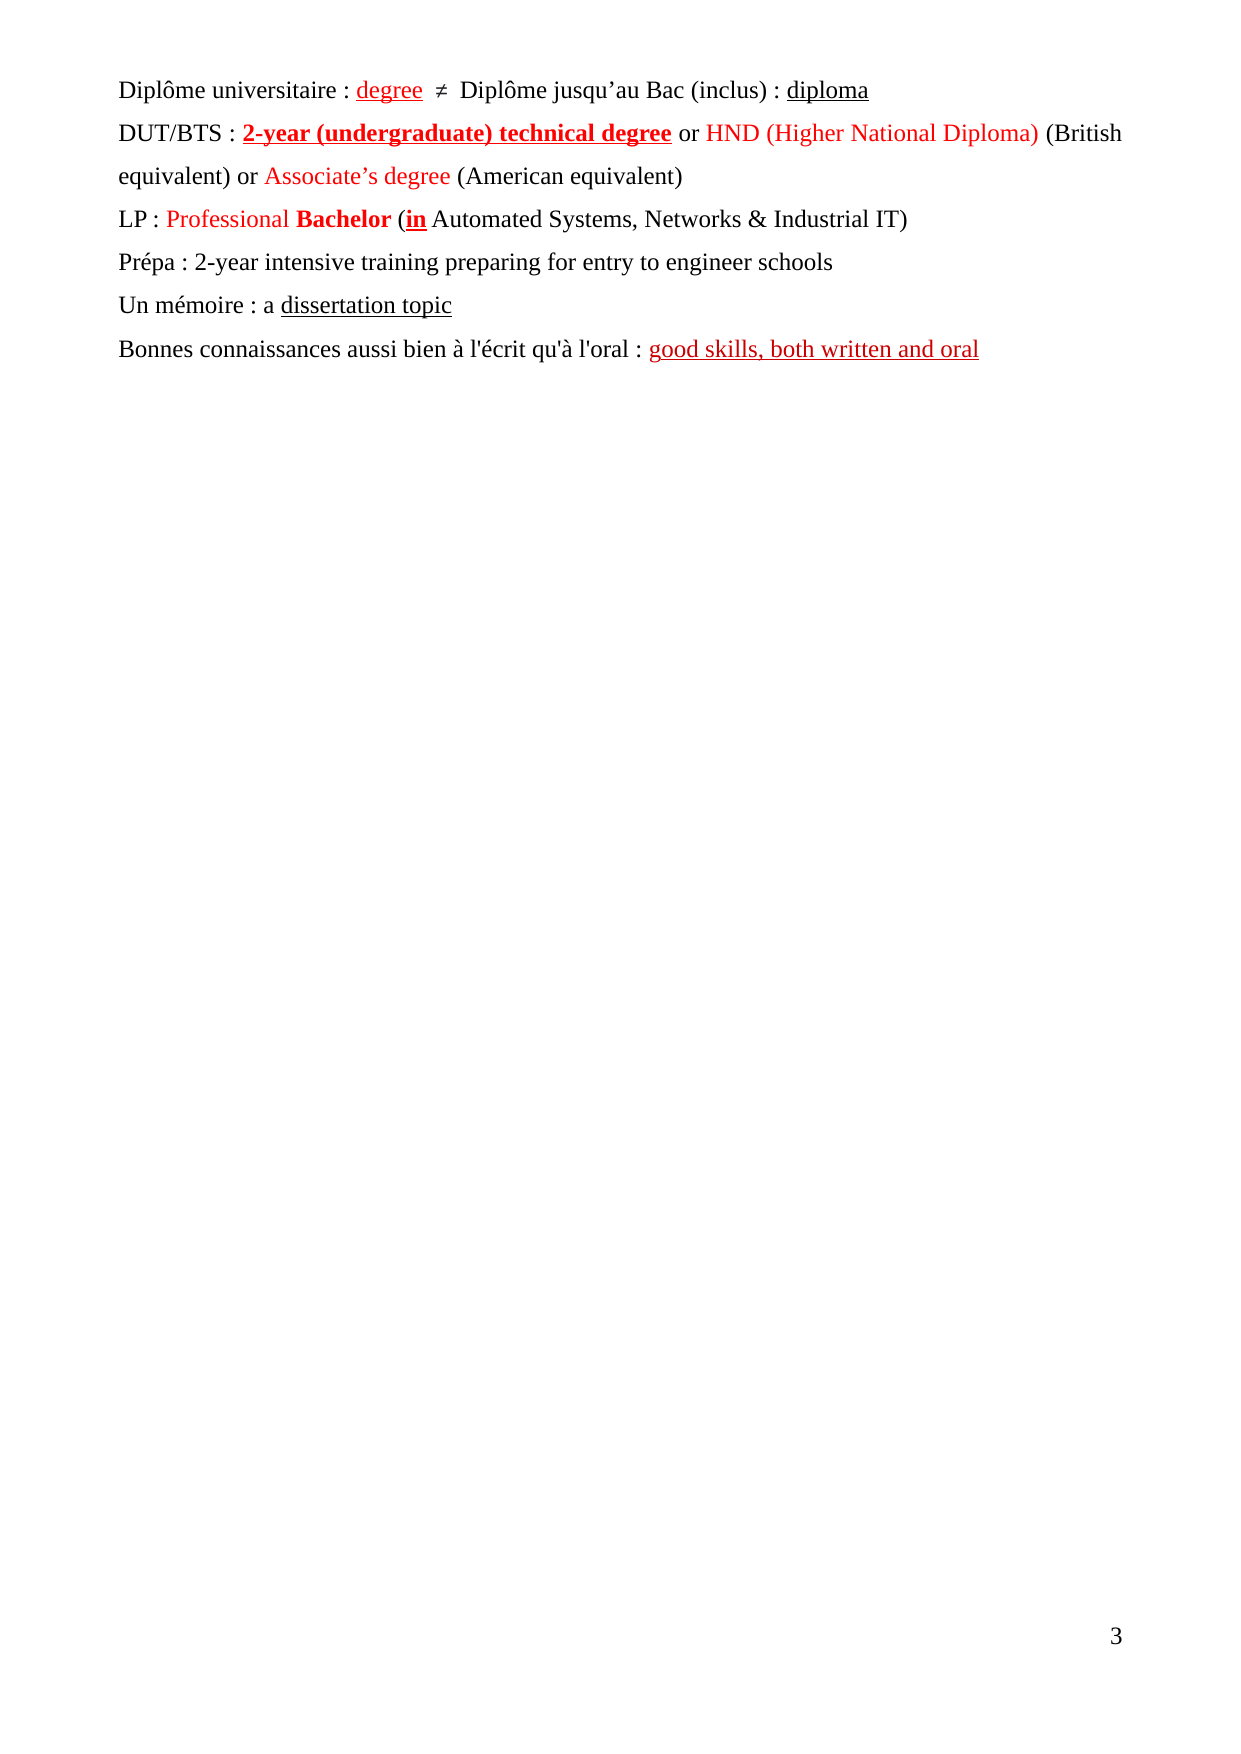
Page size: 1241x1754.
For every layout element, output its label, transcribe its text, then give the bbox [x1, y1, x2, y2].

text Un mémoire : a dissertation topic [118, 291, 1122, 319]
text Diplôme universitaire : degree ≠ Diplôme jusqu’au Bac (inclus) : diploma [118, 75, 1122, 104]
text DUT/BTS : 2-year (undergraduate) technical degree or HND (Higher National Diploma) (British equivalent) or Associate’s degree (American equivalent) [118, 118, 1122, 190]
text Bonnes connaissances aussi bien à l'écrit qu'à l'oral : good skills, both written and oral [118, 334, 1122, 362]
text LP : Professional Bachelor (in Automated Systems, Networks & Industrial IT) [118, 204, 1122, 233]
text Prépa : 2-year intensive training preparing for entry to engineer schools [118, 247, 1122, 276]
